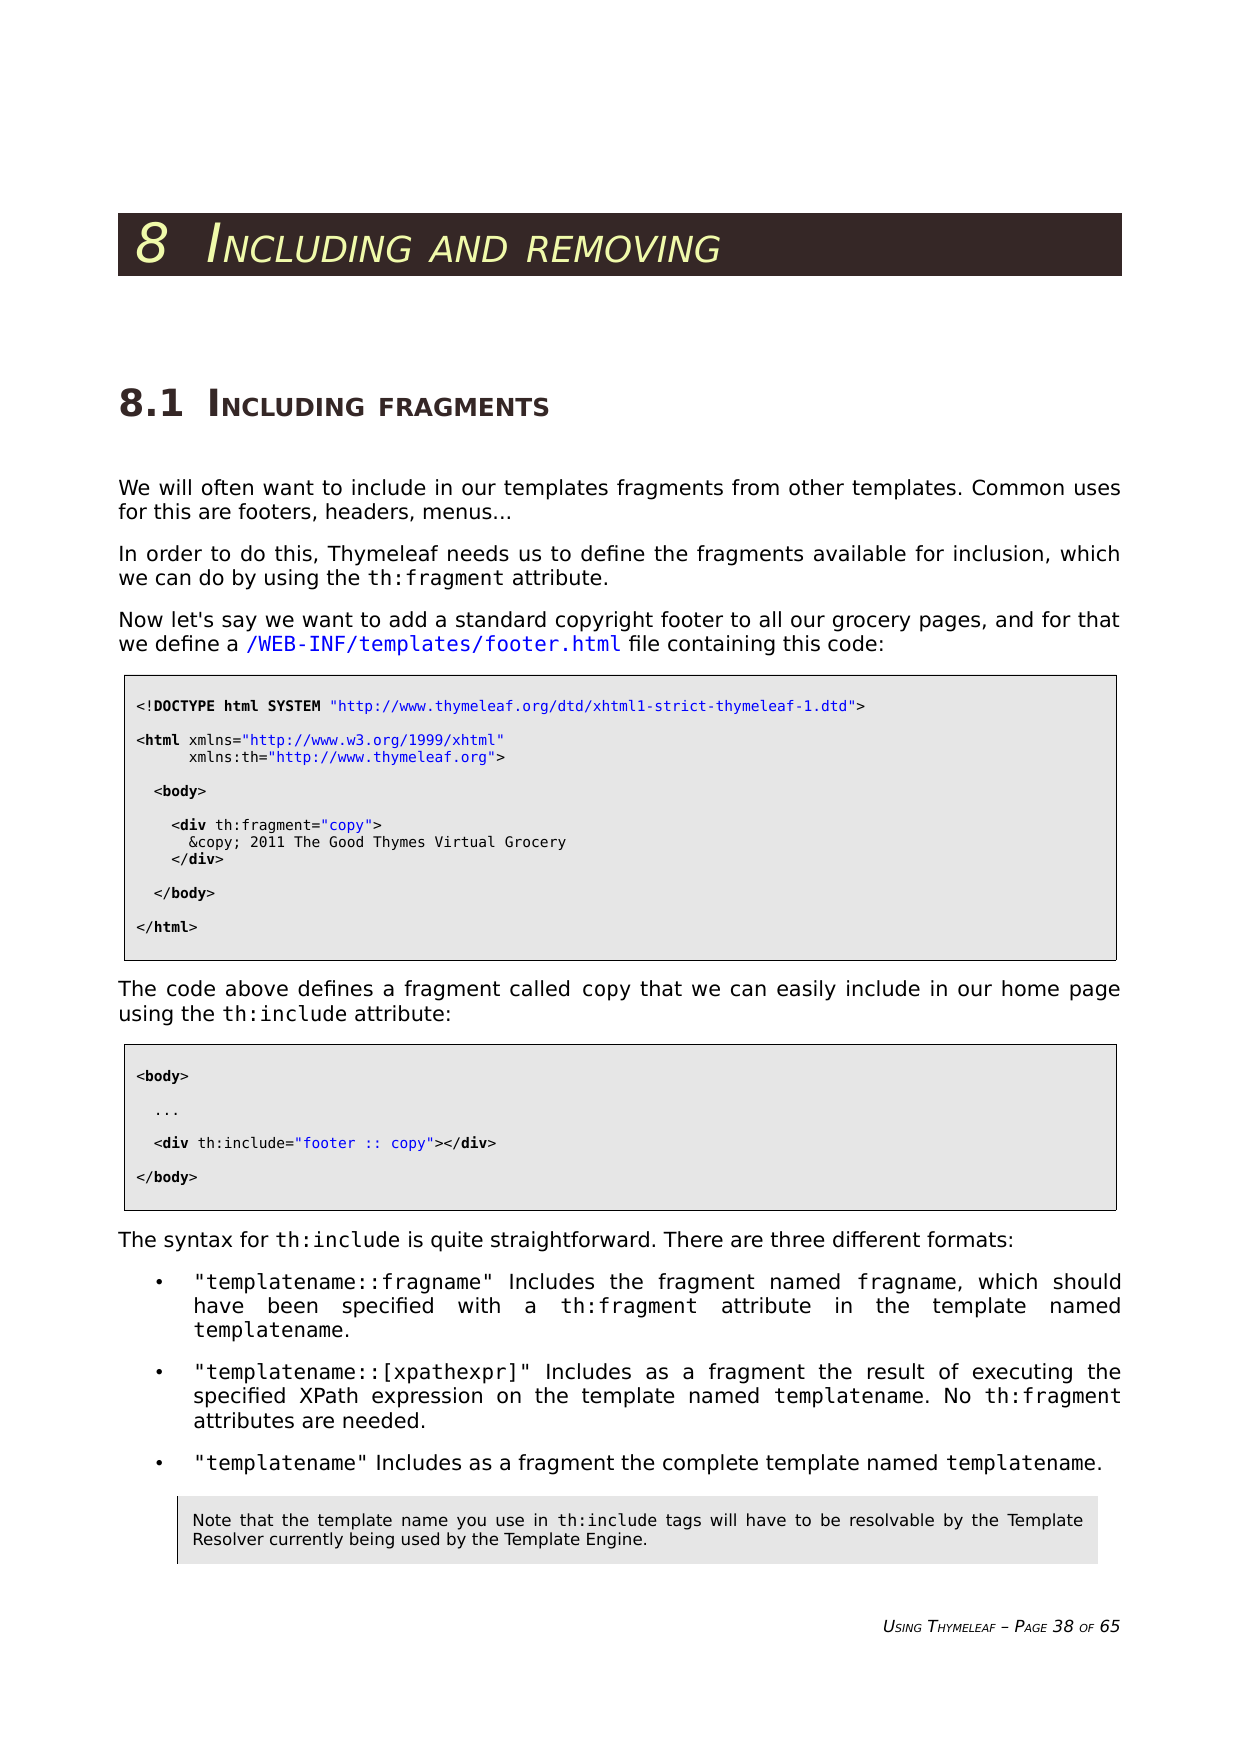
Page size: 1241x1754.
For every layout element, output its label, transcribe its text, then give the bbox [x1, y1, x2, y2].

text We will often want to include in our templates fragments from other templates. Common uses for this are footers, headers, menus... [118, 476, 1122, 524]
text <!DOCTYPE html SYSTEM "http://www.thymeleaf.org/dtd/xhtml1-strict-thymeleaf-1.dtd"> <html xmlns="http://www.w3.org/1999/xhtml" xmlns:th="http://www.thymeleaf.org"> <body> <div th:fragment="copy"> &copy; 2011 The Good Thymes Virtual Grocery </div> </body> </html> [125, 676, 1116, 960]
subtitle Including and removing [118, 213, 1122, 276]
list "templatename::fragname" Includes the fragment named fragname, which should have been specified with a th:fragment attribute in the template named templatename. [156, 1270, 1122, 1342]
list "templatename" Includes as a fragment the complete template named templatename. [156, 1451, 1122, 1475]
list "templatename::[xpathexpr]" Includes as a fragment the result of executing the specified XPath expression on the template named templatename. No th:fragment attributes are needed. [156, 1360, 1122, 1433]
text In order to do this, Thymeleaf needs us to define the fragments available for inclusion, which we can do by using the th:fragment attribute. [118, 542, 1122, 591]
subtitle Including fragments [118, 382, 1122, 426]
text Now let's say we want to add a standard copyright footer to all our grocery pages, and for that we define a /WEB-INF/templates/footer.html file containing this code: [118, 608, 1122, 657]
text <body> ... <div th:include="footer :: copy"></div> </body> [125, 1045, 1116, 1210]
text Note that the template name you use in th:include tags will have to be resolvable by the Template Resolver currently being used by the Template Engine. [178, 1496, 1098, 1564]
text The code above defines a fragment called copy that we can easily include in our home page using the th:include attribute: [118, 977, 1122, 1026]
text The syntax for th:include is quite straightforward. There are three different formats: [118, 1228, 1122, 1252]
